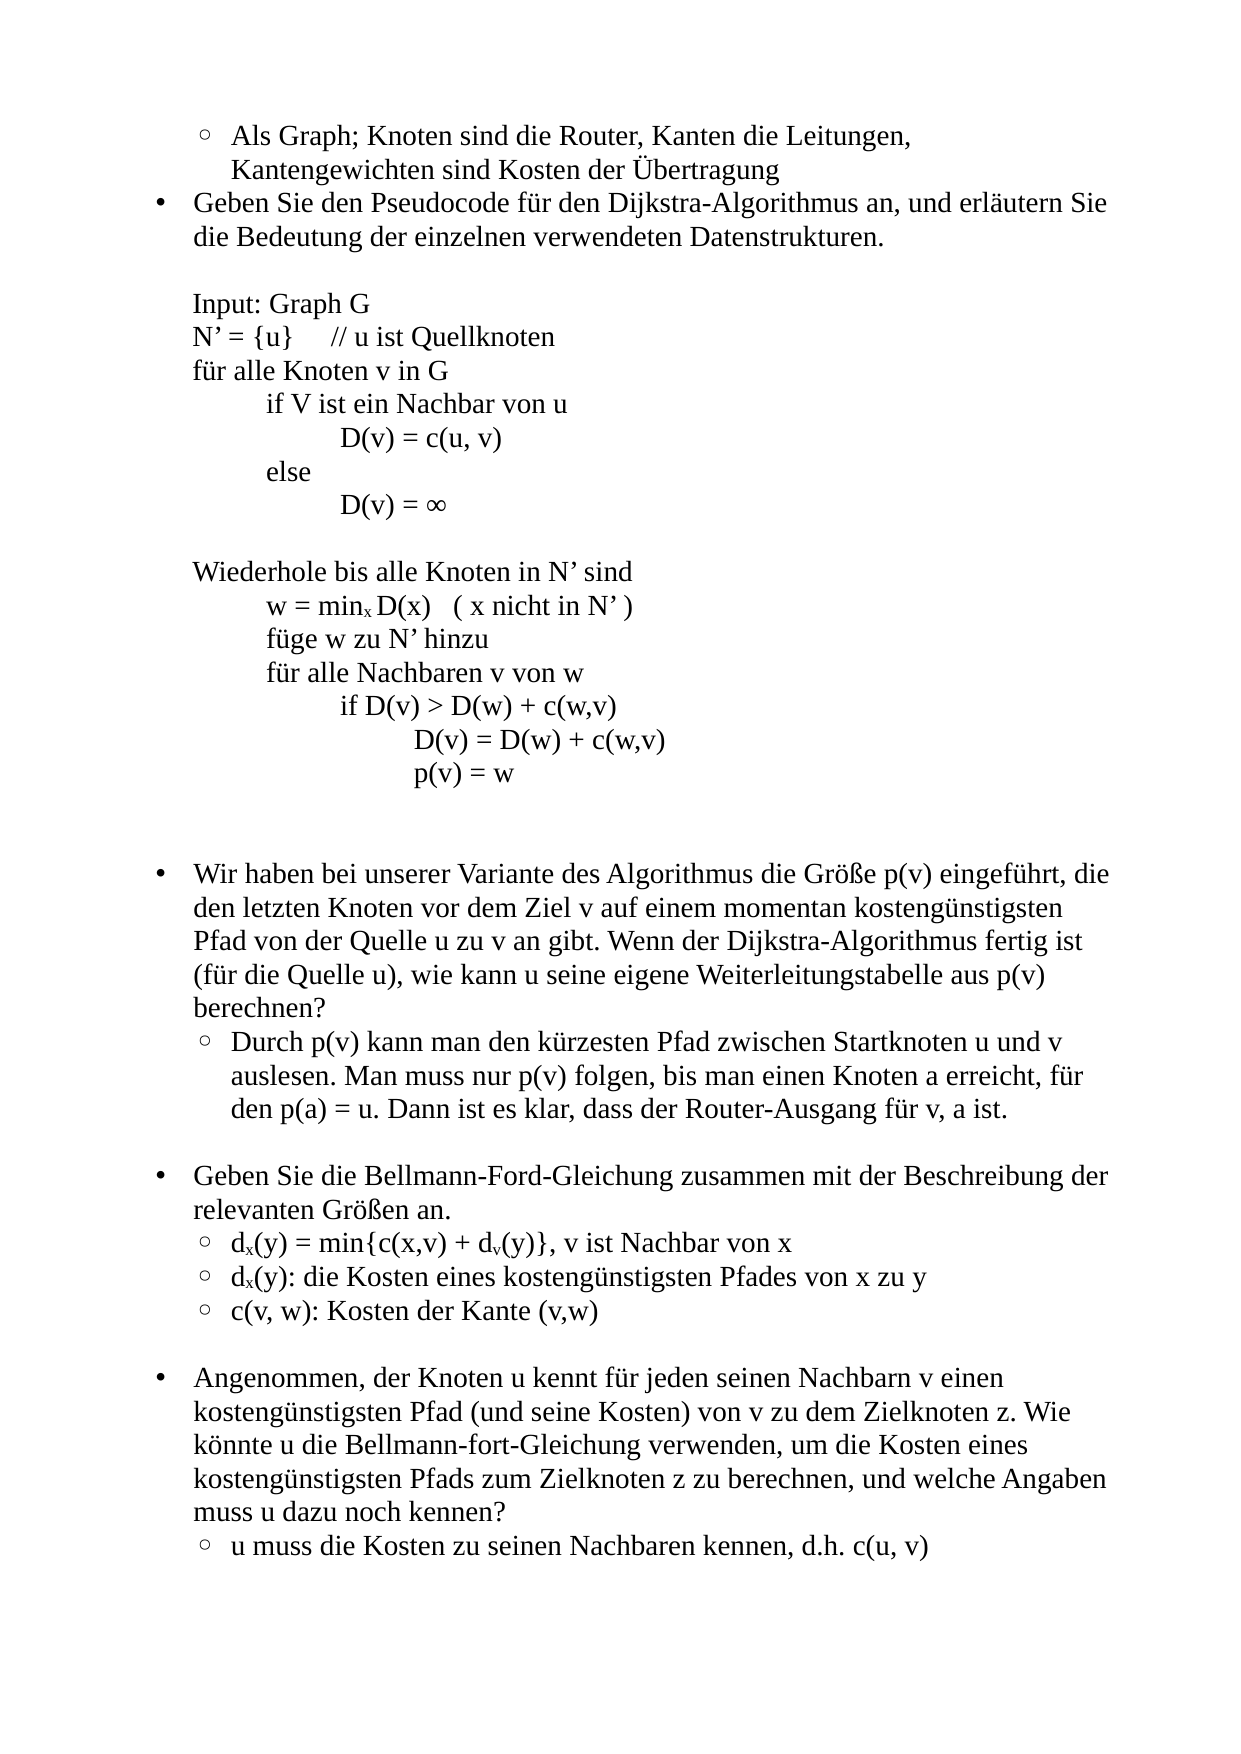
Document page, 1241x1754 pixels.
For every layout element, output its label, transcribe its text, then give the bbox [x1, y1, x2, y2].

list Geben Sie den Pseudocode für den Dijkstra-Algorithmus an, und erläutern Sie die Bedeutung der einzelnen verwendeten Datenstrukturen. [156, 185, 1122, 252]
text für alle Nachbaren v von w [118, 655, 1122, 688]
text p(v) = w [118, 756, 1122, 789]
text D(v) = ∞ [118, 487, 1122, 521]
text if V ist ein Nachbar von u [118, 387, 1122, 420]
text else [118, 454, 1122, 487]
text if D(v) > D(w) + c(w,v) [118, 688, 1122, 722]
list Wir haben bei unserer Variante des Algorithmus die Größe p(v) eingeführt, die den letzten Knoten vor dem Ziel v auf einem momentan kostengünstigsten Pfad von der Quelle u zu v an gibt. Wenn der Dijkstra-Algorithmus fertig ist (für die Quelle u), wie kann u seine eigene Weiterleitungstabelle aus p(v) berechnen? [156, 856, 1122, 1024]
list dx(y): die Kosten eines kostengünstigsten Pfades von x zu y [193, 1259, 1122, 1293]
text füge w zu N’ hinzu [118, 621, 1122, 655]
text N’ = {u} // u ist Quellknoten [118, 319, 1122, 353]
list c(v, w): Kosten der Kante (v,w) [193, 1293, 1122, 1326]
list Durch p(v) kann man den kürzesten Pfad zwischen Startknoten u und v auslesen. Man muss nur p(v) folgen, bis man einen Knoten a erreicht, für den p(a) = u. Dann ist es klar, dass der Router-Ausgang für v, a ist. [193, 1024, 1122, 1125]
list Geben Sie die Bellmann-Ford-Gleichung zusammen mit der Beschreibung der relevanten Größen an. [156, 1158, 1122, 1226]
text D(v) = c(u, v) [118, 420, 1122, 454]
list u muss die Kosten zu seinen Nachbaren kennen, d.h. c(u, v) [193, 1528, 1122, 1561]
list dx(y) = min{c(x,v) + dv(y)}, v ist Nachbar von x [193, 1226, 1122, 1259]
text für alle Knoten v in G [118, 353, 1122, 387]
text Wiederhole bis alle Knoten in N’ sind [118, 554, 1122, 588]
text D(v) = D(w) + c(w,v) [118, 722, 1122, 756]
list Angenommen, der Knoten u kennt für jeden seinen Nachbarn v einen kostengünstigsten Pfad (und seine Kosten) von v zu dem Zielknoten z. Wie könnte u die Bellmann-fort-Gleichung verwenden, um die Kosten eines kostengünstigsten Pfads zum Zielknoten z zu berechnen, und welche Angaben muss u dazu noch kennen? [156, 1360, 1122, 1528]
text Input: Graph G [118, 286, 1122, 319]
text w = minx D(x) ( x nicht in N’ ) [118, 588, 1122, 621]
list Als Graph; Knoten sind die Router, Kanten die Leitungen, Kantengewichten sind Kosten der Übertragung [193, 118, 1122, 185]
